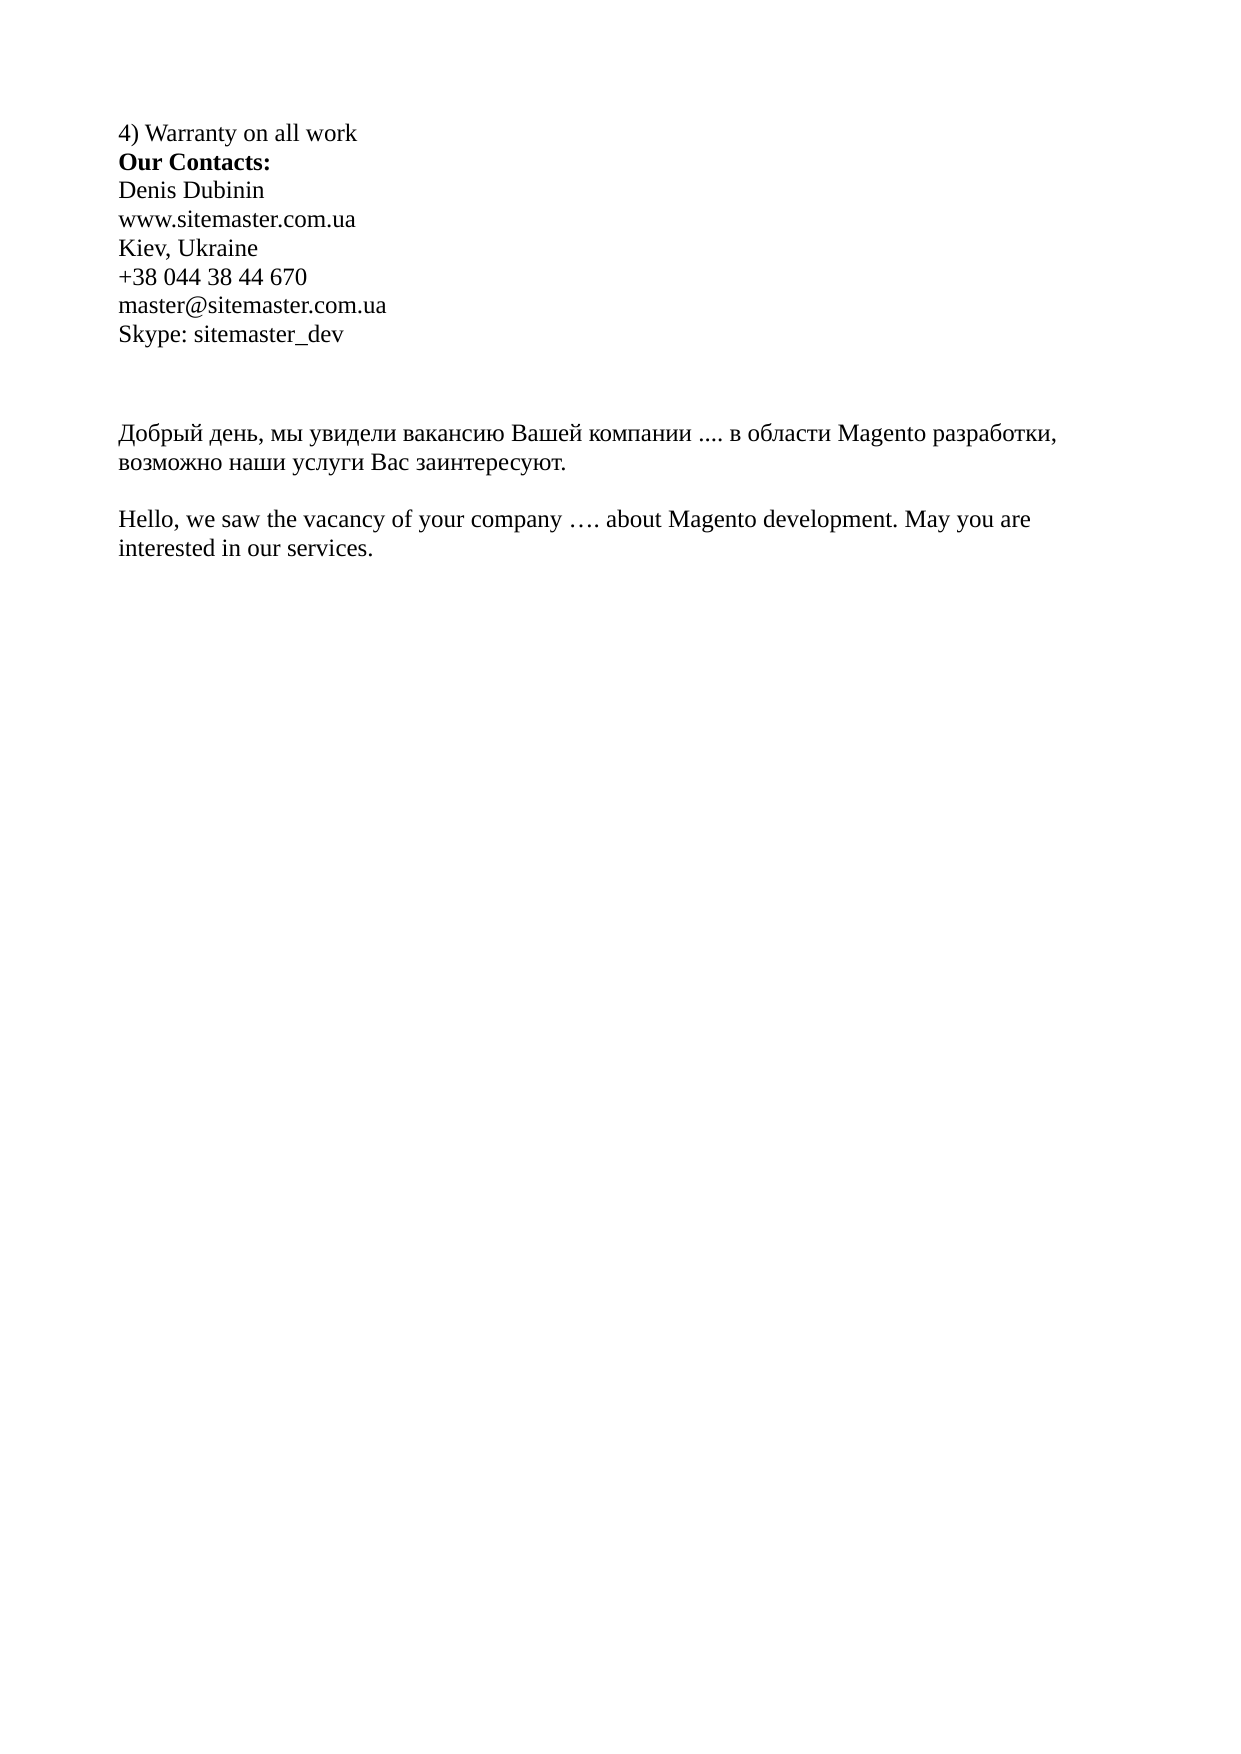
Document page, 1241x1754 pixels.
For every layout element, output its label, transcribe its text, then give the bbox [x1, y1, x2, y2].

text Denis Dubinin www.sitemaster.com.ua Kiev, Ukraine +38 044 38 44 670 master@sitemaster.com.ua Skype: sitemaster_dev [118, 176, 1122, 348]
text Our Contacts: [118, 147, 1122, 176]
text Добрый день, мы увидели вакансию Вашей компании .... в области Magento разработки, возможно наши услуги Вас заинтересуют. [118, 418, 1122, 476]
text Hello, we saw the vacancy of your company …. about Magento development. May you are interested in our services. [118, 504, 1122, 562]
text 4) Warranty on all work [118, 118, 1122, 147]
